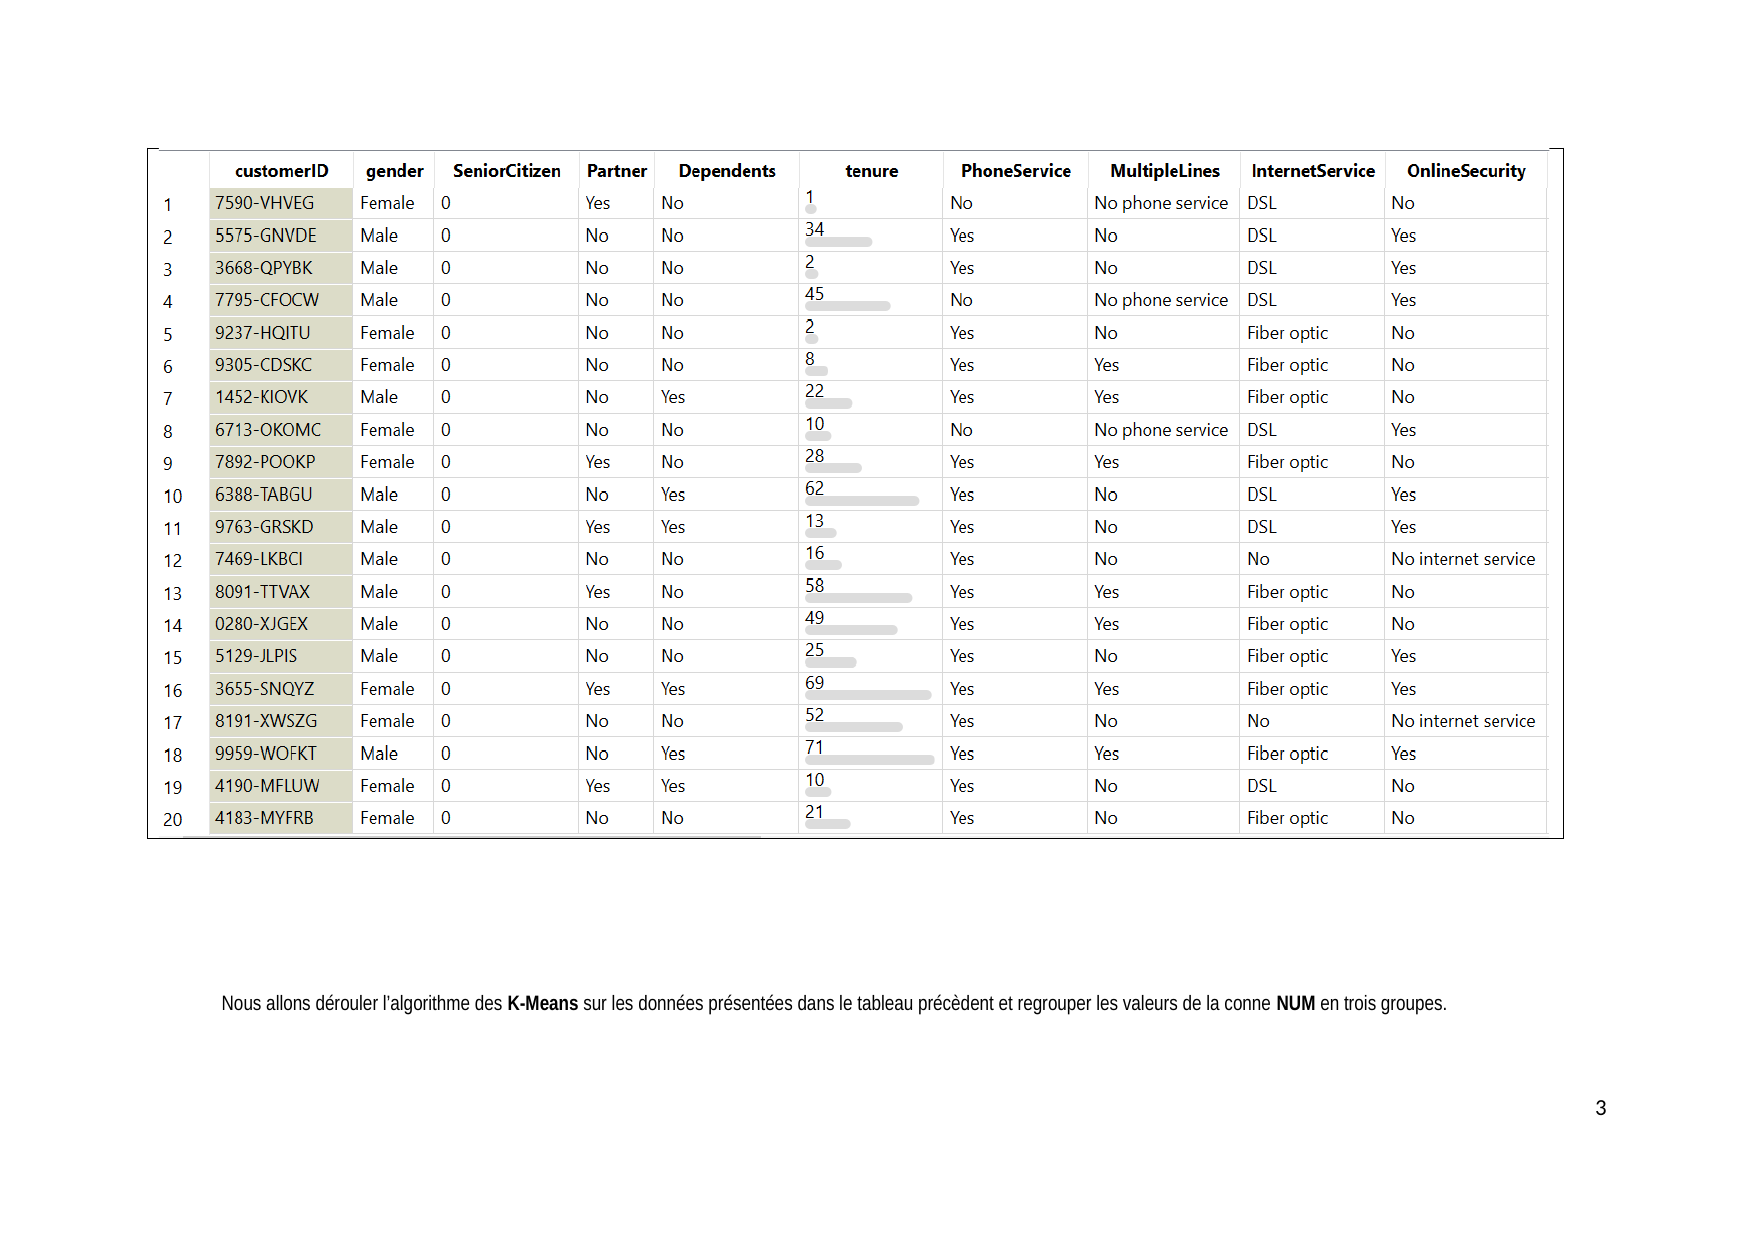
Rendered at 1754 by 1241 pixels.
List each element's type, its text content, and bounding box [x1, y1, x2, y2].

text Nous allons dérouler l’algorithme des K-Means sur les données présentées dans le tableau précèdent et regrouper les valeurs de la conne NUM en trois groupes. [148, 991, 1606, 1015]
table_header [148, 149, 158, 838]
table_header [1550, 149, 1563, 838]
